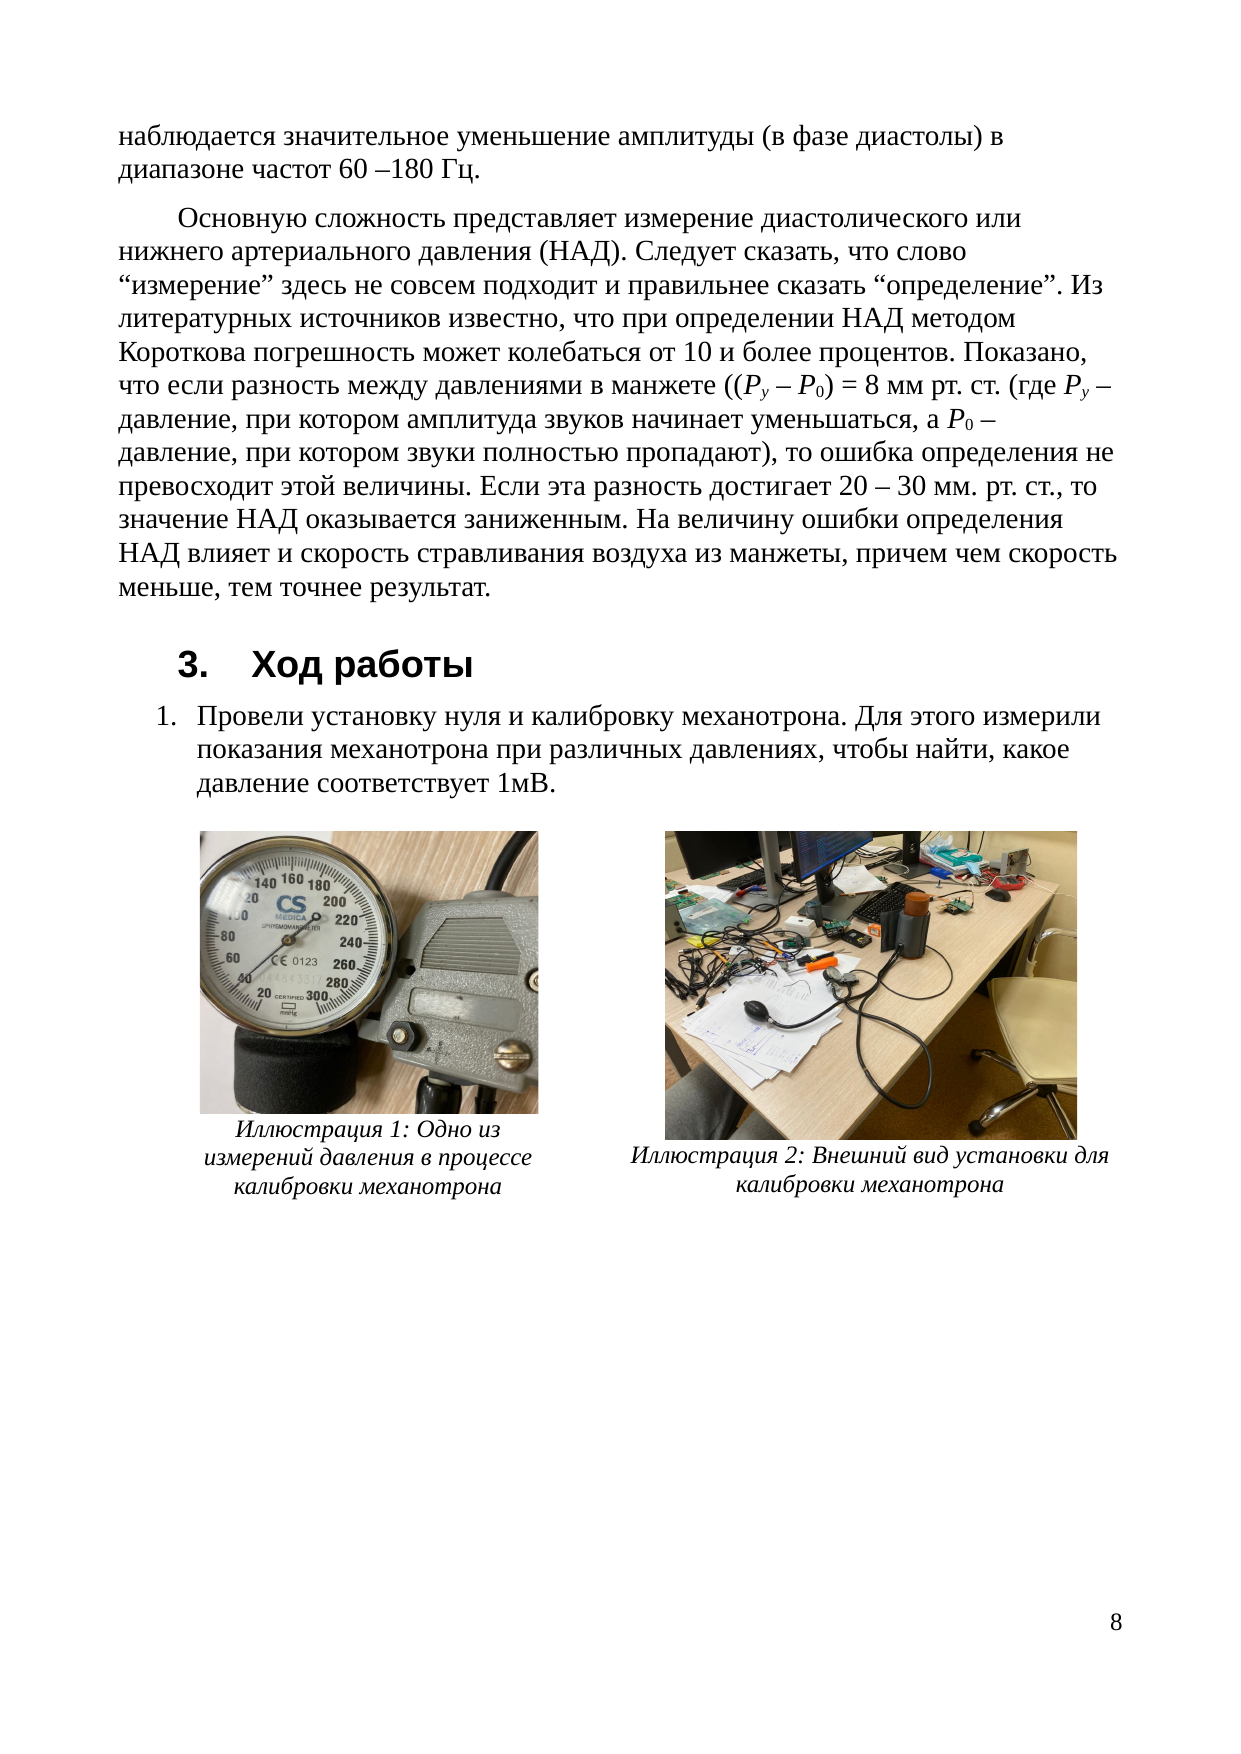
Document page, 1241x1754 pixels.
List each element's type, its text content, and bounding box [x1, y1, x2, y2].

text Основную сложность представляет измерение диастолического или нижнего артериального давления (НАД). Следует сказать, что слово “измерение” здесь не совсем подходит и правильнее сказать “определение”. Из литературных источников известно, что при определении НАД методом Короткова погрешность может колебаться от 10 и более процентов. Показано, что если разность между давлениями в манжете ((Py – P0) = 8 мм рт. ст. (где Py – давление, при котором амплитуда звуков начинает уменьшаться, а P0 – давление, при котором звуки полностью пропадают), то ошибка определения не превосходит этой величины. Если эта разность достигает 20 – 30 мм. рт. ст., то значение НАД оказывается заниженным. На величину ошибки определения НАД влияет и скорость стравливания воздуха из манжеты, причем чем скорость меньше, тем точнее результат. [118, 200, 1122, 602]
subtitle Ход работы [177, 642, 1122, 686]
table_header [118, 813, 620, 1238]
table_header Иллюстрация 2: Внешний вид установки для калибровки механотрона [620, 813, 1122, 1238]
picture [199, 831, 539, 1114]
picture [665, 831, 1078, 1140]
text наблюдается значительное уменьшение амплитуды (в фазе диастолы) в диапазоне частот 60 –180 Гц. [118, 118, 1122, 185]
list Провели установку нуля и калибровку механотрона. Для этого измерили показания механотрона при различных давлениях, чтобы найти, какое давление соответствует 1мВ. [155, 698, 1122, 799]
